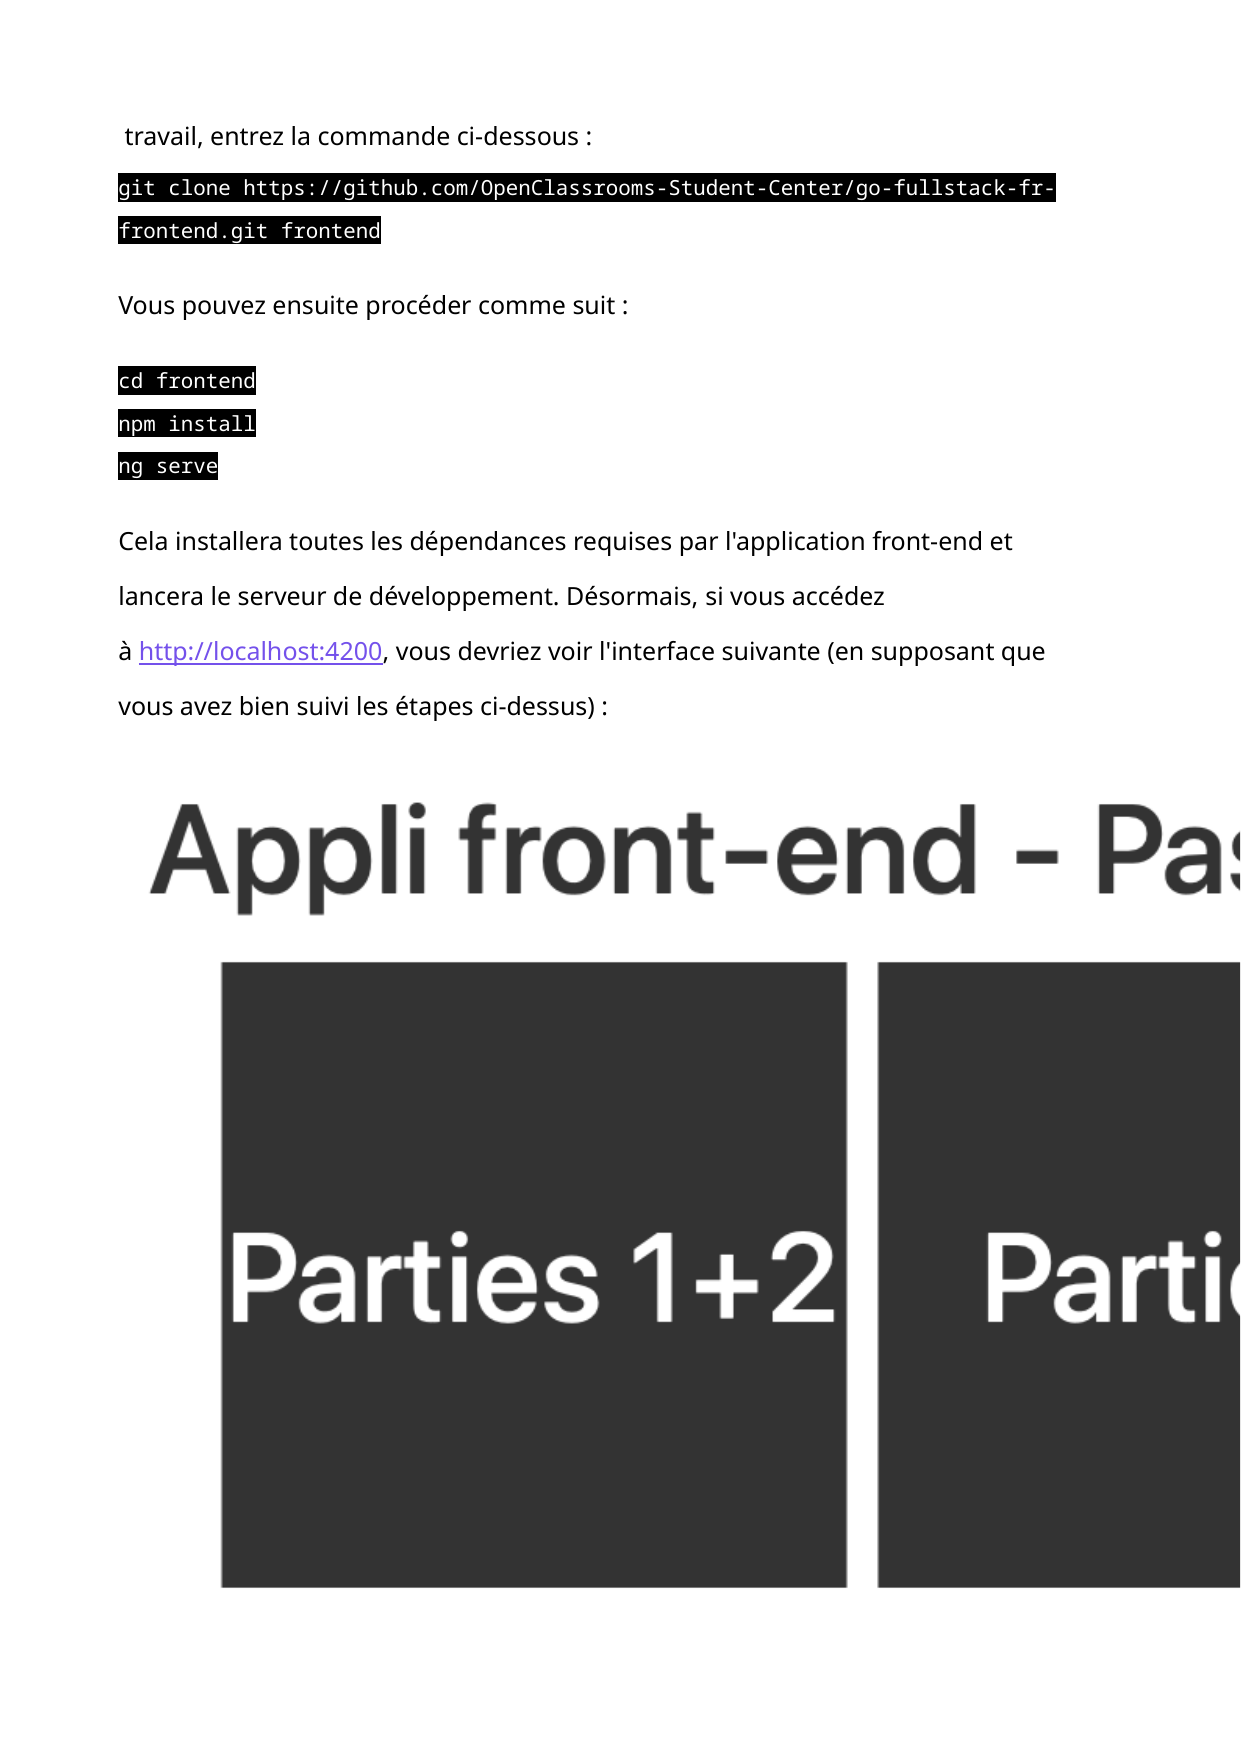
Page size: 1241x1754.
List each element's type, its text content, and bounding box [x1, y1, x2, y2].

text cd frontend [118, 366, 1072, 395]
text ng serve [118, 452, 1072, 480]
text npm install [118, 409, 1072, 437]
picture [118, 767, 1241, 1624]
text travail, entrez la commande ci-dessous : [124, 118, 1066, 152]
text Vous pouvez ensuite procéder comme suit : [118, 288, 1072, 322]
text git clone https://github.com/OpenClassrooms-Student-Center/go-fullstack-fr-frontend.git frontend [118, 173, 1072, 244]
text Cela installera toutes les dépendances requises par l'application front-end et lancera le serveur de développement. Désormais, si vous accédez à http://localhost:4200, vous devriez voir l'interface suivante (en supposant que vous avez bien suivi les étapes ci-dessus) : [118, 524, 1072, 723]
